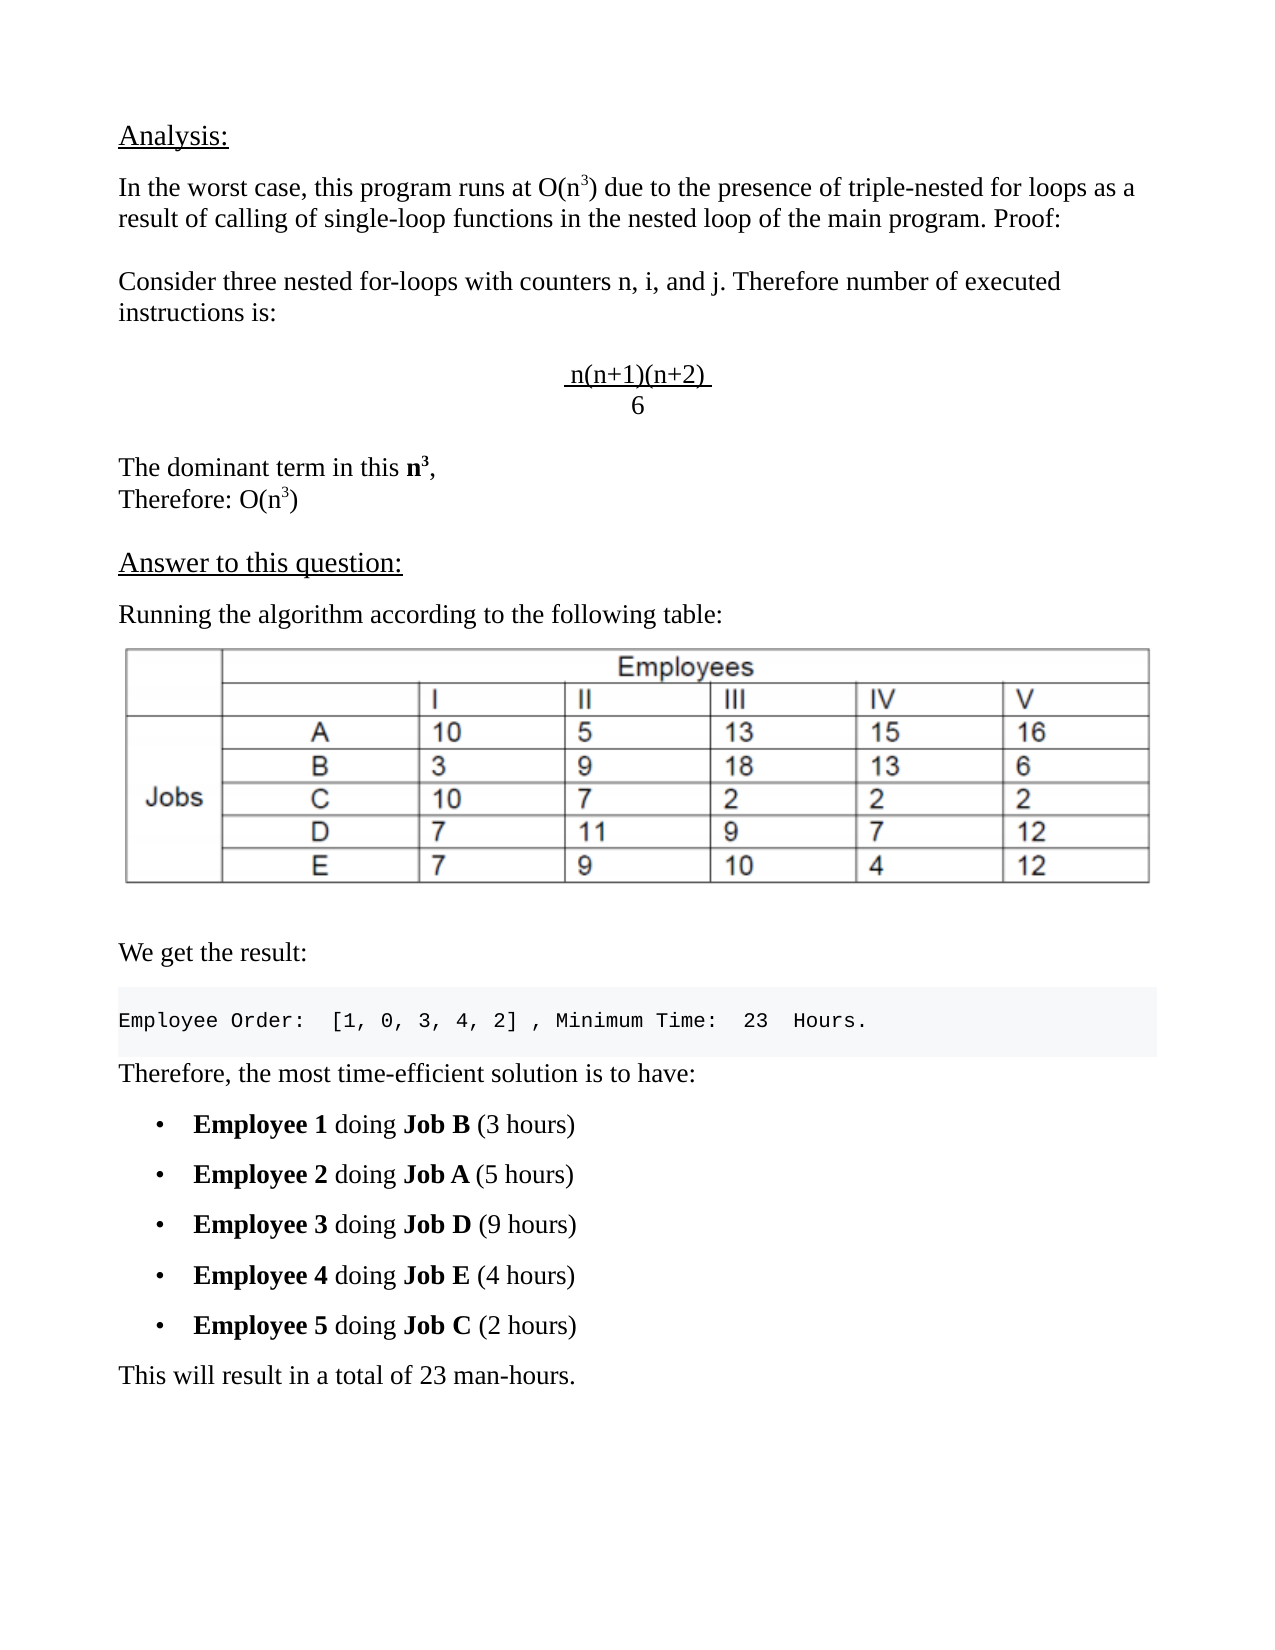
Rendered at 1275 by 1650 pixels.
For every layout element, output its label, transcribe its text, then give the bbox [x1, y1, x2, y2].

list Employee 4 doing Job E (4 hours) [156, 1259, 1157, 1290]
text Answer to this question: [118, 545, 1157, 578]
text Analysis: [118, 118, 1157, 152]
text Therefore: O(n3) [118, 483, 1157, 514]
text Running the algorithm according to the following table: [118, 598, 1157, 629]
text This will result in a total of 23 man-hours. [118, 1359, 1157, 1391]
text Employee Order: [1, 0, 3, 4, 2] , Minimum Time: 23 Hours. [118, 1010, 1157, 1034]
list Employee 3 doing Job D (9 hours) [156, 1208, 1157, 1239]
text Therefore, the most time-efficient solution is to have: [118, 1057, 1157, 1089]
list Employee 5 doing Job C (2 hours) [156, 1309, 1157, 1340]
list Employee 1 doing Job B (3 hours) [156, 1108, 1157, 1139]
text n(n+1)(n+2) [118, 358, 1157, 389]
text We get the result: [118, 936, 1157, 967]
text Consider three nested for-loops with counters n, i, and j. Therefore number of executed instructions is: [118, 265, 1157, 327]
list Employee 2 doing Job A (5 hours) [156, 1158, 1157, 1189]
text In the worst case, this program runs at O(n3) due to the presence of triple-nested for loops as a result of calling of single-loop functions in the nested loop of the main program. Proof: [118, 171, 1157, 233]
text The dominant term in this n3, [118, 452, 1157, 483]
picture [125, 648, 1150, 885]
text 6 [118, 389, 1157, 420]
